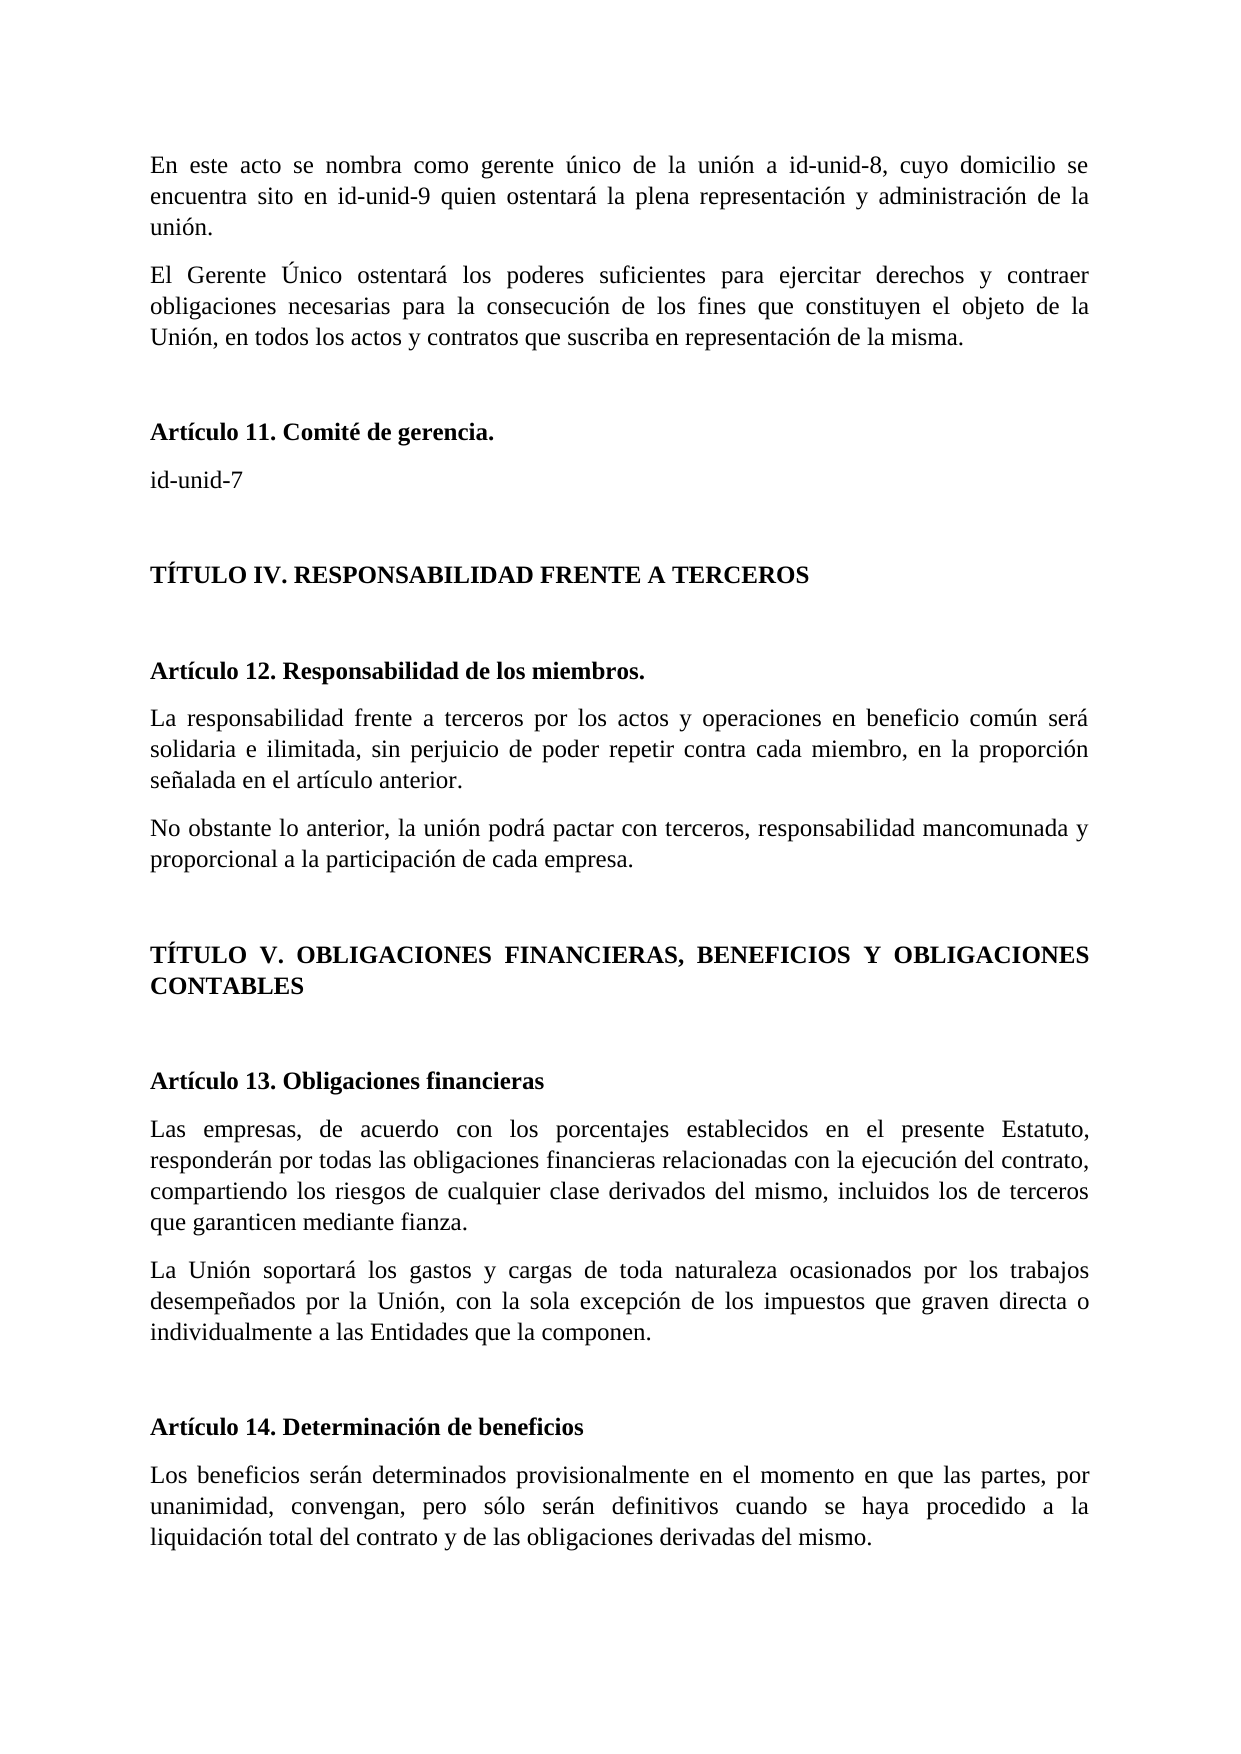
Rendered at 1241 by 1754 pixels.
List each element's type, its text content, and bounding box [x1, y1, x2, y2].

text La Unión soportará los gastos y cargas de toda naturaleza ocasionados por los trabajos desempeñados por la Unión, con la sola excepción de los impuestos que graven directa o individualmente a las Entidades que la componen. [150, 1255, 1090, 1346]
text El Gerente Único ostentará los poderes suficientes para ejercitar derechos y contraer obligaciones necesarias para la consecución de los fines que constituyen el objeto de la Unión, en todos los actos y contratos que suscriba en representación de la misma. [150, 260, 1090, 351]
text No obstante lo anterior, la unión podrá pactar con terceros, responsabilidad mancomunada y proporcional a la participación de cada empresa. [150, 813, 1090, 873]
text TÍTULO V. OBLIGACIONES FINANCIERAS, BENEFICIOS Y OBLIGACIONES CONTABLES [150, 940, 1090, 999]
text Artículo 11. Comité de gerencia. [150, 417, 1090, 446]
text id-unid-7 [150, 465, 1090, 494]
text Artículo 14. Determinación de beneficios [150, 1412, 1090, 1441]
text Las empresas, de acuerdo con los porcentajes establecidos en el presente Estatuto, responderán por todas las obligaciones financieras relacionadas con la ejecución del contrato, compartiendo los riesgos de cualquier clase derivados del mismo, incluidos los de terceros que garanticen mediante fianza. [150, 1114, 1090, 1236]
text Artículo 13. Obligaciones financieras [150, 1066, 1090, 1095]
text Los beneficios serán determinados provisionalmente en el momento en que las partes, por unanimidad, convengan, pero sólo serán definitivos cuando se haya procedido a la liquidación total del contrato y de las obligaciones derivadas del mismo. [150, 1460, 1090, 1551]
text Artículo 12. Responsabilidad de los miembros. [150, 656, 1090, 684]
text La responsabilidad frente a terceros por los actos y operaciones en beneficio común será solidaria e ilimitada, sin perjuicio de poder repetir contra cada miembro, en la proporción señalada en el artículo anterior. [150, 703, 1090, 794]
text TÍTULO IV. RESPONSABILIDAD FRENTE A TERCEROS [150, 560, 1090, 589]
text En este acto se nombra como gerente único de la unión a id-unid-8, cuyo domicilio se encuentra sito en id-unid-9 quien ostentará la plena representación y administración de la unión. [150, 150, 1090, 241]
